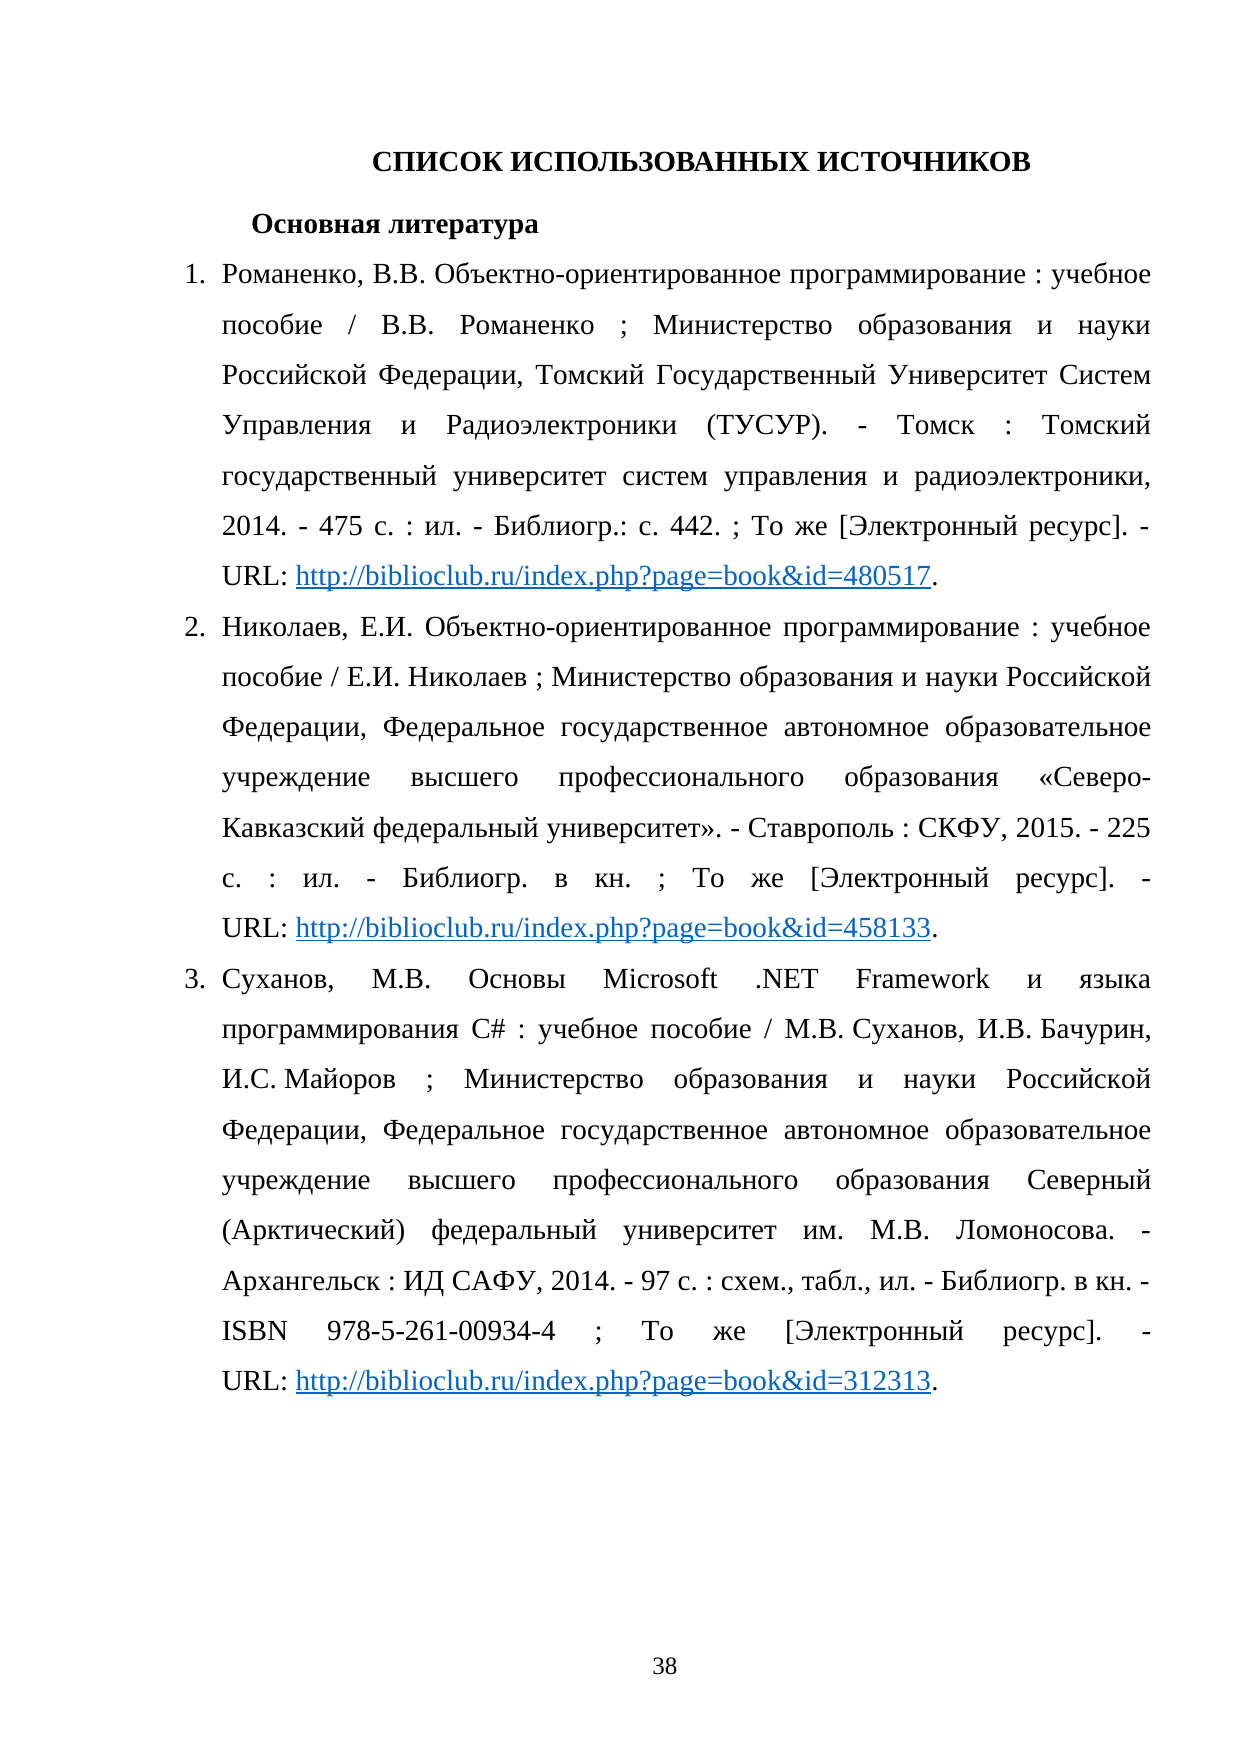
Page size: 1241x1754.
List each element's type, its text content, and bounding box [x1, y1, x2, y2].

subtitle СПИСОК ИСПОЛЬЗОВАННЫХ ИСТОЧНИКОВ [177, 144, 1152, 177]
subtitle Основная литература [177, 206, 1152, 239]
list Николаев, Е.И. Объектно-ориентированное программирование : учебное пособие / Е.И. Николаев ; Министерство образования и науки Российской Федерации, Федеральное государственное автономное образовательное учреждение высшего профессионального образования «Северо-Кавказский федеральный университет». - Ставрополь : СКФУ, 2015. - 225 с. : ил. - Библиогр. в кн. ; То же [Электронный ресурс]. - URL: http://biblioclub.ru/index.php?page=book&id=458133. [184, 609, 1152, 944]
list Романенко, В.В. Объектно-ориентированное программирование : учебное пособие / В.В. Романенко ; Министерство образования и науки Российской Федерации, Томский Государственный Университет Систем Управления и Радиоэлектроники (ТУСУР). - Томск : Томский государственный университет систем управления и радиоэлектроники, 2014. - 475 с. : ил. - Библиогр.: с. 442. ; То же [Электронный ресурс]. - URL: http://biblioclub.ru/index.php?page=book&id=480517. [184, 256, 1152, 592]
list Суханов, М.В. Основы Microsoft .NET Framework и языка программирования C# : учебное пособие / М.В. Суханов, И.В. Бачурин, И.С. Майоров ; Министерство образования и науки Российской Федерации, Федеральное государственное автономное образовательное учреждение высшего профессионального образования Северный (Арктический) федеральный университет им. М.В. Ломоносова. - Архангельск : ИД САФУ, 2014. - 97 с. : схем., табл., ил. - Библиогр. в кн. - ISBN 978-5-261-00934-4 ; То же [Электронный ресурс]. - URL: http://biblioclub.ru/index.php?page=book&id=312313. [184, 961, 1152, 1397]
